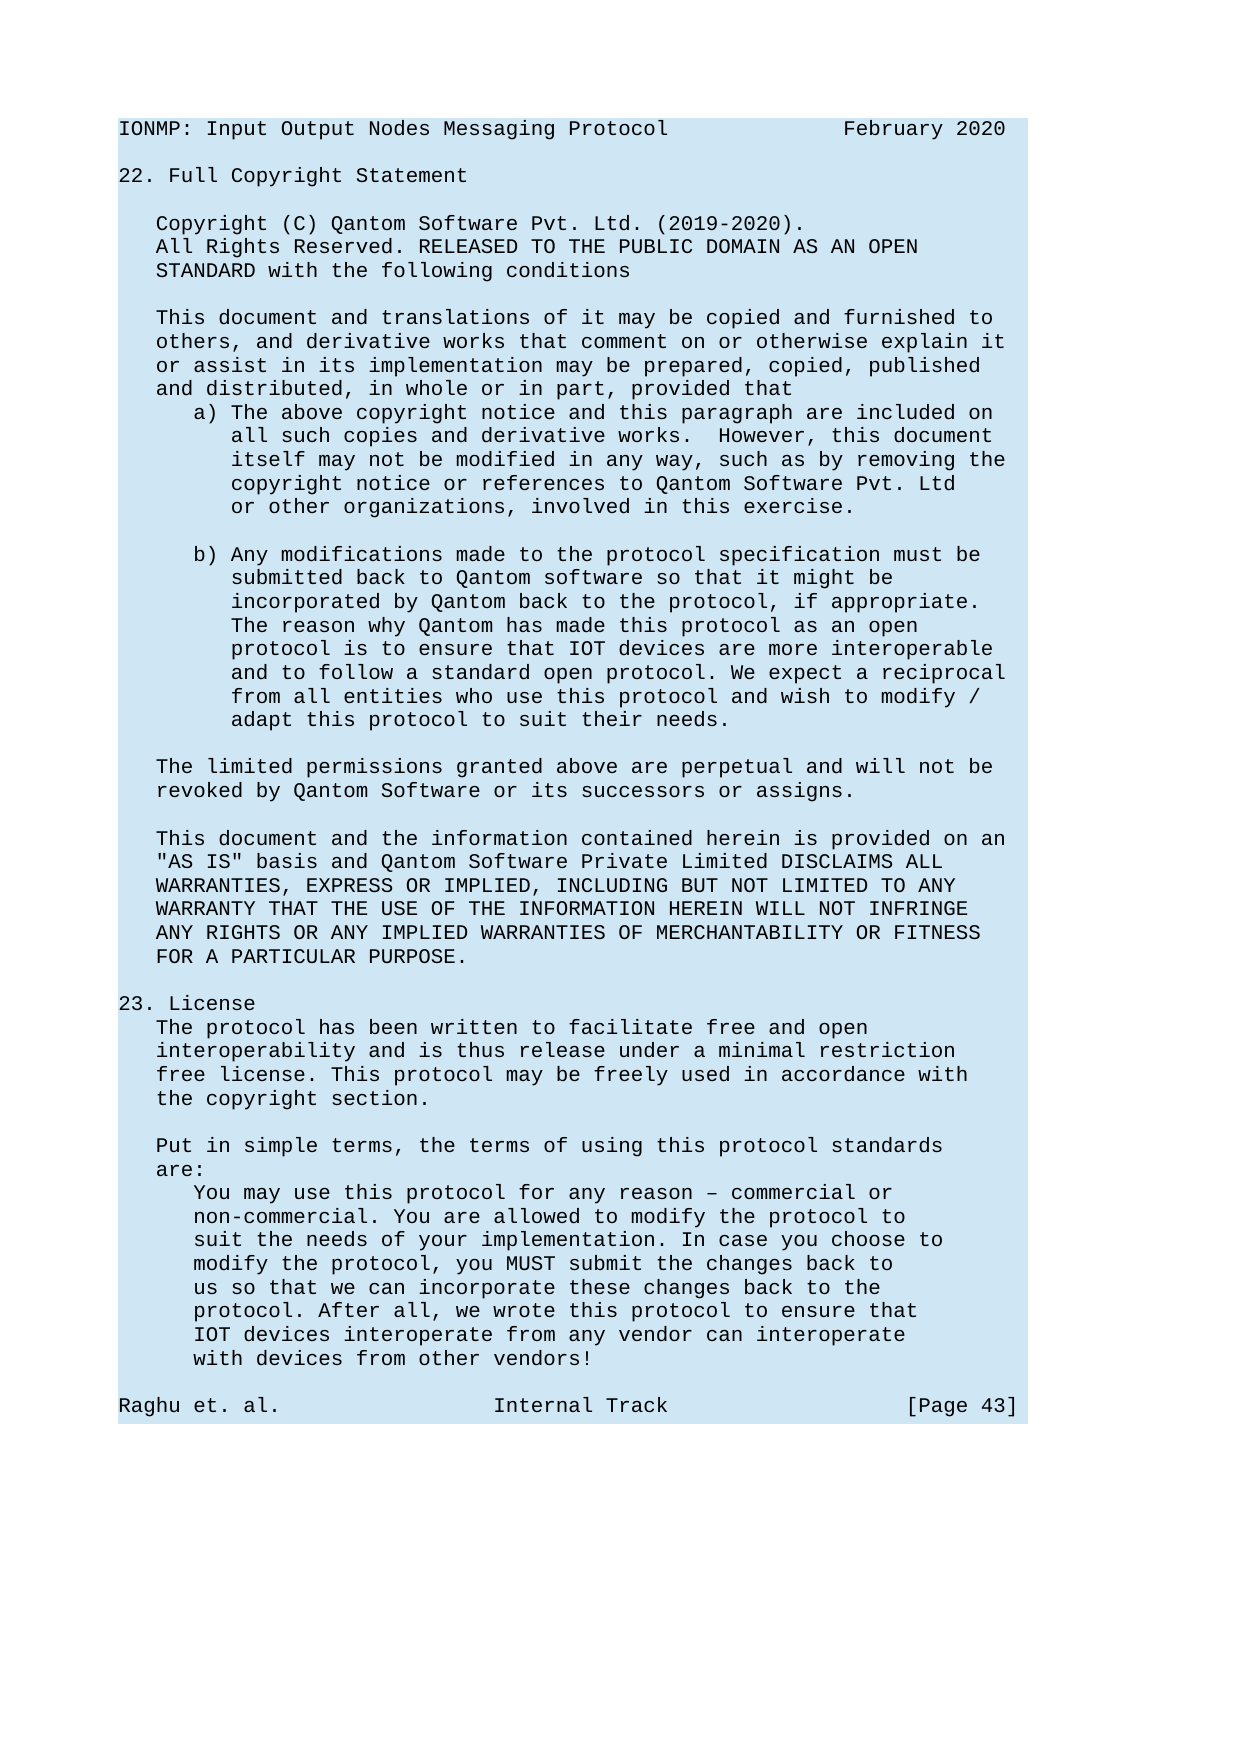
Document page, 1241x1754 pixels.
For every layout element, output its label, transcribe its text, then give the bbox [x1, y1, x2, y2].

text The limited permissions granted above are perpetual and will not be [118, 757, 1028, 780]
text or assist in its implementation may be prepared, copied, published [118, 354, 1028, 378]
text others, and derivative works that comment on or otherwise explain it [118, 331, 1028, 354]
text This document and the information contained herein is provided on an [118, 827, 1028, 851]
text 22. Full Copyright Statement [118, 165, 1028, 189]
text 23. License [118, 993, 1028, 1017]
text revoked by Qantom Software or its successors or assigns. [118, 780, 1028, 804]
text Put in simple terms, the terms of using this protocol standards are: [118, 1135, 1028, 1182]
text This document and translations of it may be copied and furnished to [118, 307, 1028, 331]
text "AS IS" basis and Qantom Software Private Limited DISCLAIMS ALL WARRANTIES, EXPRESS OR IMPLIED, INCLUDING BUT NOT LIMITED TO ANY WARRANTY THAT THE USE OF THE INFORMATION HEREIN WILL NOT INFRINGE ANY RIGHTS OR ANY IMPLIED WARRANTIES OF MERCHANTABILITY OR FITNESS FOR A PARTICULAR PURPOSE. [118, 851, 1028, 969]
text and distributed, in whole or in part, provided that a) The above copyright notice and this paragraph are included on all such copies and derivative works. However, this document itself may not be modified in any way, such as by removing the copyright notice or references to Qantom Software Pvt. Ltd or other organizations, involved in this exercise. [118, 378, 1028, 520]
text Raghu et. al. Internal Track [Page 43] [118, 1395, 1028, 1419]
text IONMP: Input Output Nodes Messaging Protocol February 2020 [118, 118, 1028, 142]
text You may use this protocol for any reason – commercial or non-commercial. You are allowed to modify the protocol to suit the needs of your implementation. In case you choose to modify the protocol, you MUST submit the changes back to us so that we can incorporate these changes back to the protocol. After all, we wrote this protocol to ensure that IOT devices interoperate from any vendor can interoperate with devices from other vendors! [118, 1182, 1028, 1371]
text The protocol has been written to facilitate free and open interoperability and is thus release under a minimal restriction free license. This protocol may be freely used in accordance with the copyright section. [118, 1017, 1028, 1111]
text b) Any modifications made to the protocol specification must be submitted back to Qantom software so that it might be incorporated by Qantom back to the protocol, if appropriate. The reason why Qantom has made this protocol as an open protocol is to ensure that IOT devices are more interoperable and to follow a standard open protocol. We expect a reciprocal from all entities who use this protocol and wish to modify / adapt this protocol to suit their needs. [118, 520, 1028, 733]
text Copyright (C) Qantom Software Pvt. Ltd. (2019-2020). All Rights Reserved. RELEASED TO THE PUBLIC DOMAIN AS AN OPEN STANDARD with the following conditions [118, 213, 1028, 284]
